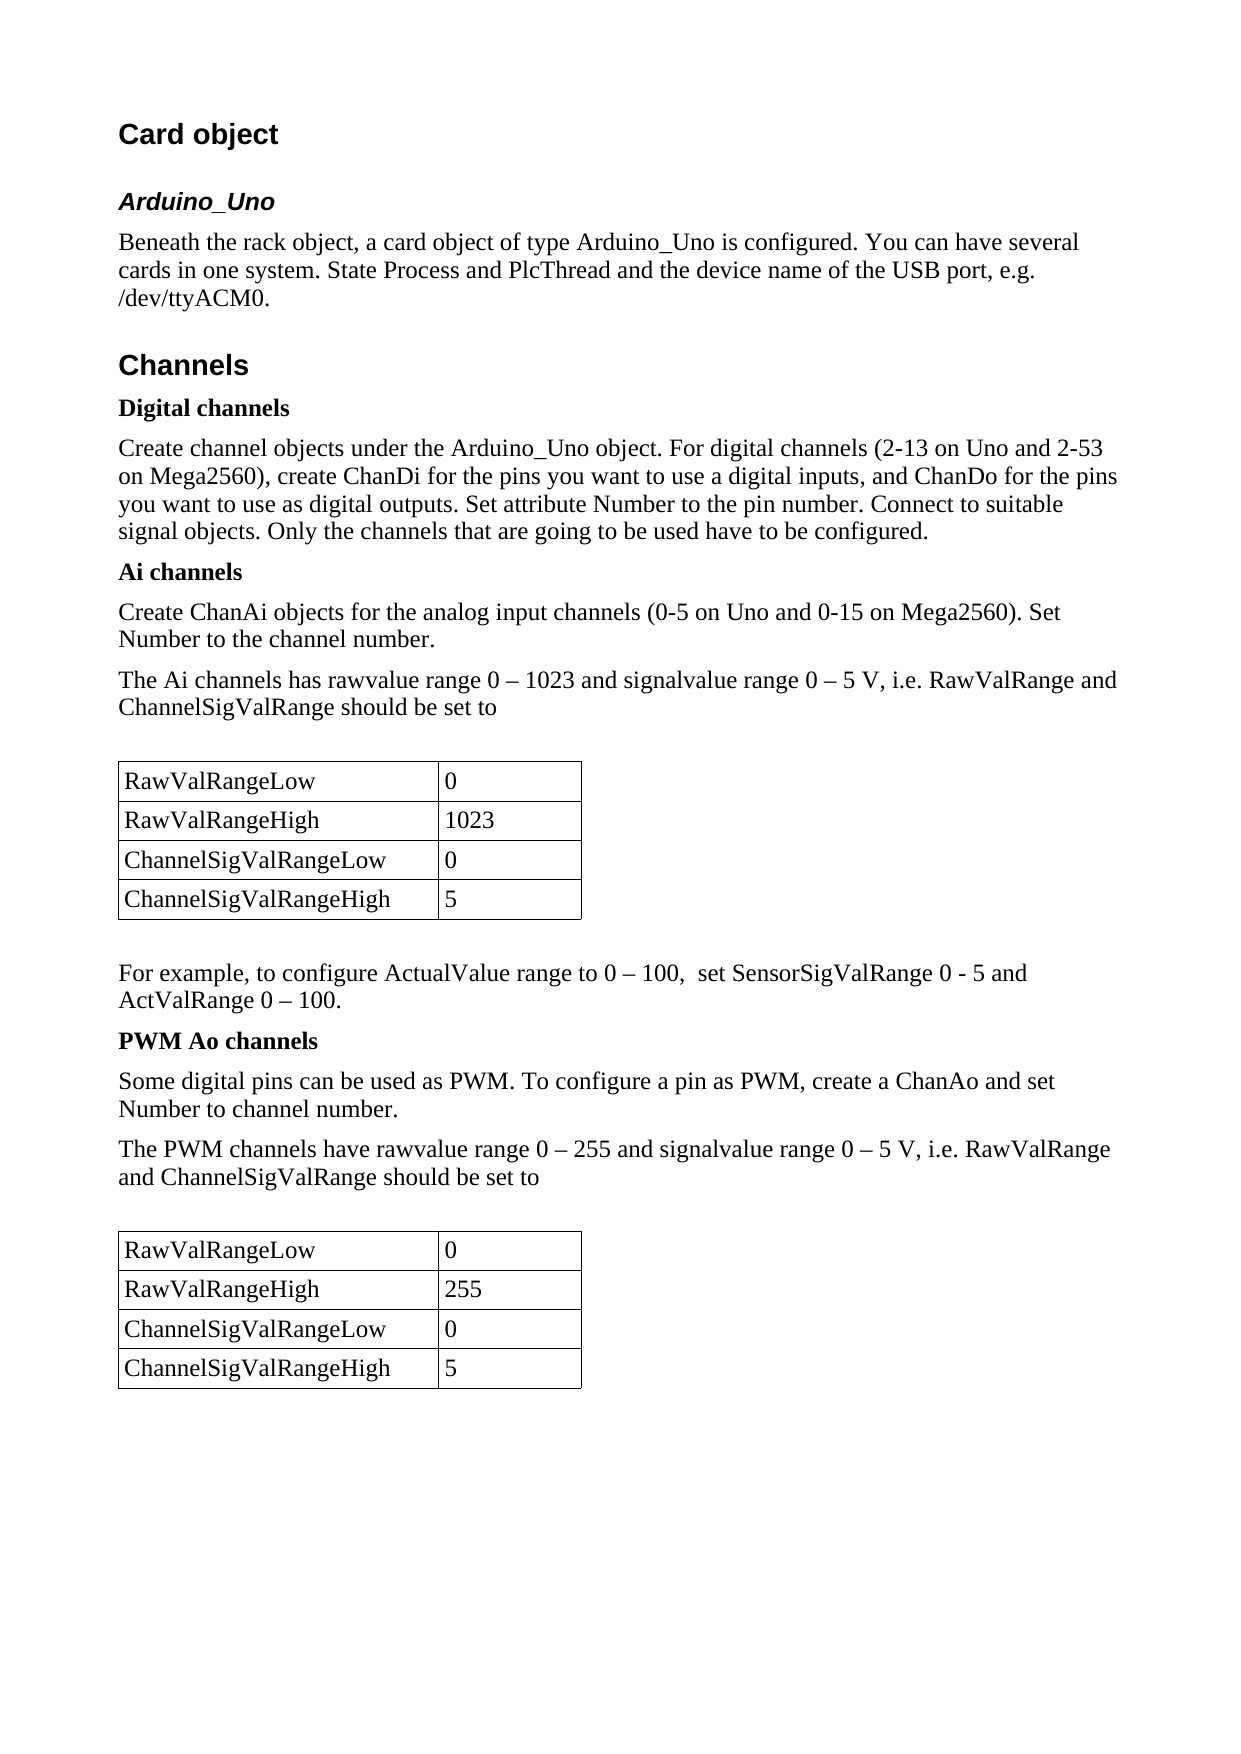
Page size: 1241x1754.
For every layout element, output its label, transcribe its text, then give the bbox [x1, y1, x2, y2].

table_cell 5 [439, 880, 581, 918]
table_cell RawValRangeHigh [119, 1271, 438, 1309]
table_header 0 [439, 1232, 581, 1270]
table_cell 1023 [439, 802, 581, 840]
table_cell ChannelSigValRangeLow [119, 841, 438, 879]
table_cell ChannelSigValRangeHigh [119, 1349, 438, 1388]
table_cell 0 [439, 841, 581, 879]
text The PWM channels have rawvalue range 0 – 255 and signalvalue range 0 – 5 V, i.e. RawValRange and ChannelSigValRange should be set to [118, 1135, 1122, 1190]
table_cell RawValRangeHigh [119, 802, 438, 840]
subtitle Channels [118, 349, 1122, 382]
table_cell 255 [439, 1271, 581, 1309]
table_header 0 [439, 762, 581, 801]
table_header RawValRangeLow [119, 1232, 438, 1270]
table_cell ChannelSigValRangeLow [119, 1310, 438, 1348]
text PWM Ao channels [118, 1027, 1122, 1054]
text For example, to configure ActualValue range to 0 – 100, set SensorSigValRange 0 - 5 and ActValRange 0 – 100. [118, 959, 1122, 1014]
table_cell 5 [439, 1349, 581, 1388]
text Create ChanAi objects for the analog input channels (0-5 on Uno and 0-15 on Mega2560). Set Number to the channel number. [118, 598, 1122, 653]
table_cell 0 [439, 1310, 581, 1348]
table_header RawValRangeLow [119, 762, 438, 801]
text Beneath the rack object, a card object of type Arduino_Uno is configured. You can have several cards in one system. State Process and PlcThread and the device name of the USB port, e.g. /dev/ttyACM0. [118, 228, 1122, 312]
text The Ai channels has rawvalue range 0 – 1023 and signalvalue range 0 – 5 V, i.e. RawValRange and ChannelSigValRange should be set to [118, 666, 1122, 721]
subtitle Card object [118, 118, 1122, 151]
subtitle Arduino_Uno [118, 188, 1122, 216]
text Create channel objects under the Arduino_Uno object. For digital channels (2-13 on Uno and 2-53 on Mega2560), create ChanDi for the pins you want to use a digital inputs, and ChanDo for the pins you want to use as digital outputs. Set attribute Number to the pin number. Connect to suitable signal objects. Only the channels that are going to be used have to be configured. [118, 434, 1122, 545]
text Ai channels [118, 558, 1122, 585]
text Digital channels [118, 394, 1122, 422]
table_cell ChannelSigValRangeHigh [119, 880, 438, 918]
text Some digital pins can be used as PWM. To configure a pin as PWM, create a ChanAo and set Number to channel number. [118, 1067, 1122, 1122]
